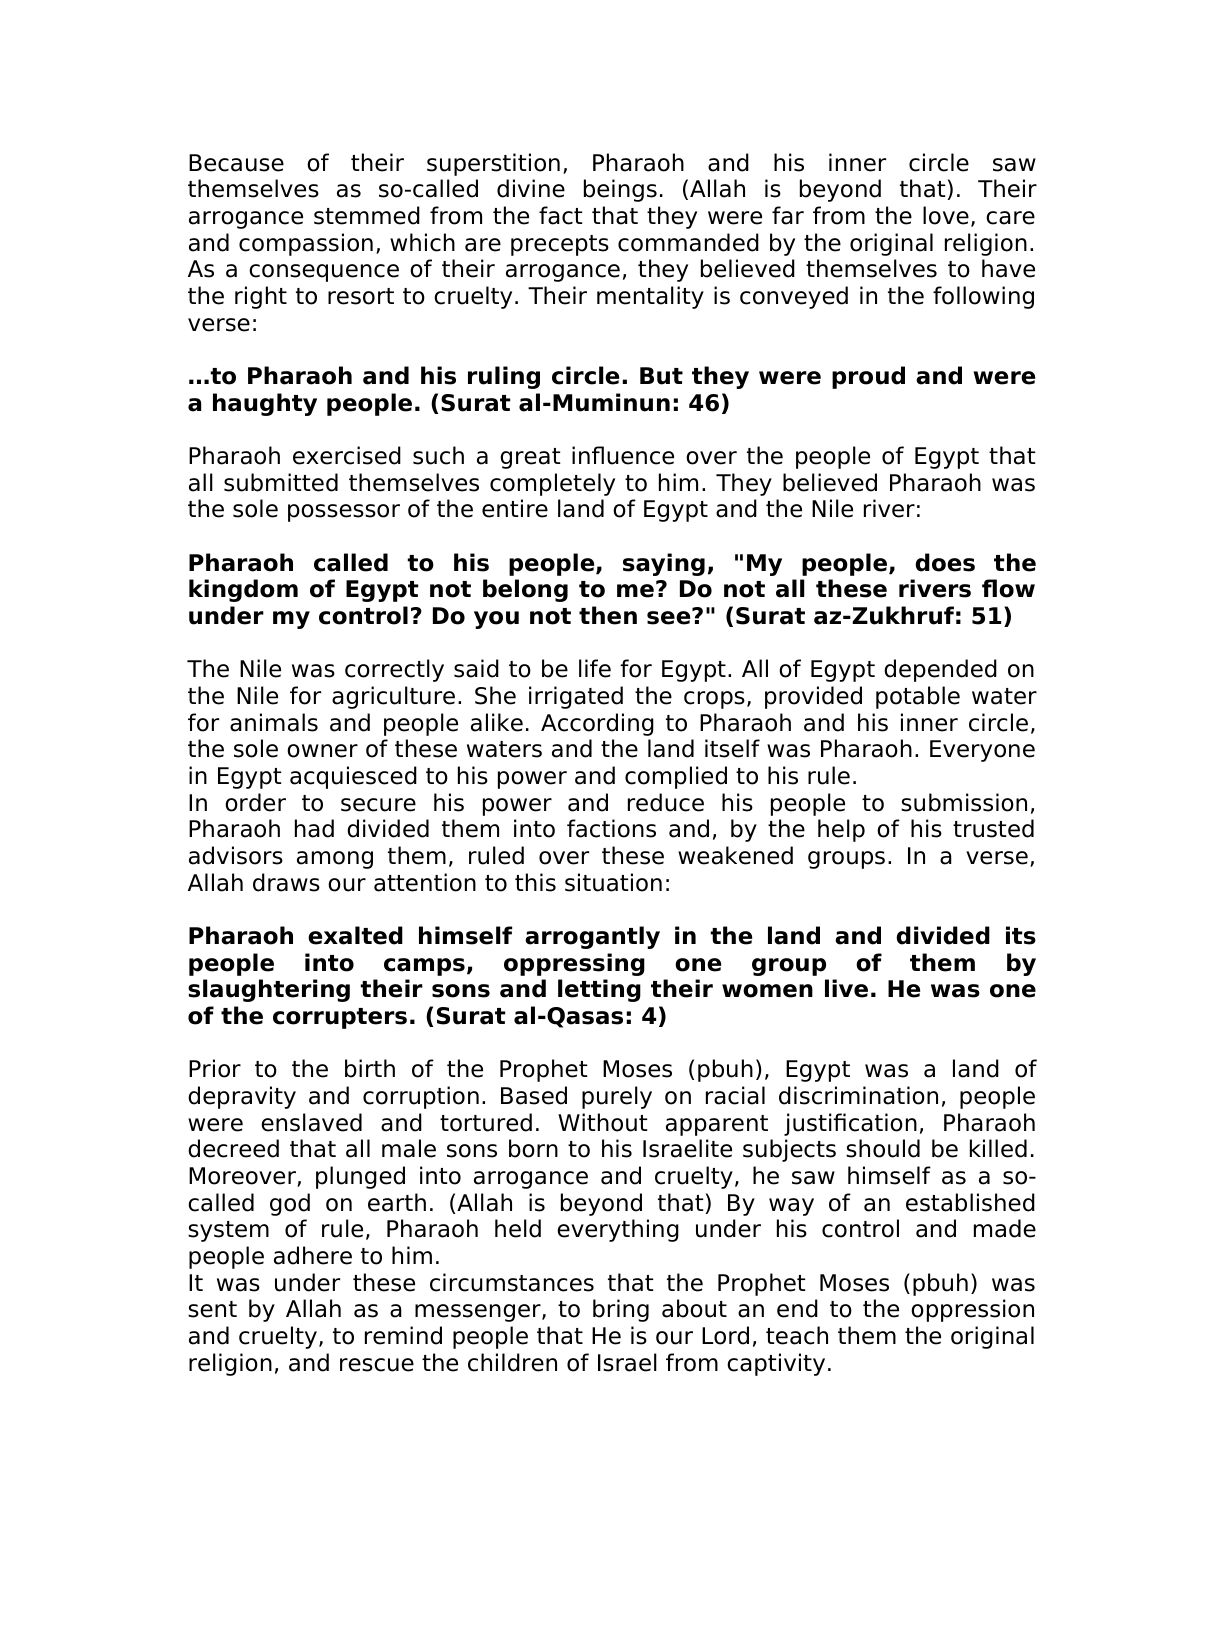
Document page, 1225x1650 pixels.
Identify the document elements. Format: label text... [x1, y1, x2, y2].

text The Nile was correctly said to be life for Egypt. All of Egypt depended on the Nile for agriculture. She irrigated the crops, provided potable water for animals and people alike. According to Pharaoh and his inner circle, the sole owner of these waters and the land itself was Pharaoh. Everyone in Egypt acquiesced to his power and complied to his rule. [187, 657, 1037, 790]
text Pharaoh called to his people, saying, "My people, does the kingdom of Egypt not belong to me? Do not all these rivers flow under my control? Do you not then see?" (Surat az-Zukhruf: 51) [187, 550, 1037, 630]
text …to Pharaoh and his ruling circle. But they were proud and were a haughty people. (Surat al-Muminun: 46) [187, 363, 1037, 417]
text In order to secure his power and reduce his people to submission, Pharaoh had divided them into factions and, by the help of his trusted advisors among them, ruled over these weakened groups. In a verse, Allah draws our attention to this situation: [187, 790, 1037, 897]
text It was under these circumstances that the Prophet Moses (pbuh) was sent by Allah as a messenger, to bring about an end to the oppression and cruelty, to remind people that He is our Lord, teach them the original religion, and rescue the children of Israel from captivity. [187, 1270, 1037, 1377]
text Pharaoh exalted himself arrogantly in the land and divided its people into camps, oppressing one group of them by slaughtering their sons and letting their women live. He was one of the corrupters. (Surat al-Qasas: 4) [187, 923, 1037, 1030]
text Pharaoh exercised such a great influence over the people of Egypt that all submitted themselves completely to him. They believed Pharaoh was the sole possessor of the entire land of Egypt and the Nile river: [187, 443, 1037, 523]
text Because of their superstition, Pharaoh and his inner circle saw themselves as so-called divine beings. (Allah is beyond that). Their arrogance stemmed from the fact that they were far from the love, care and compassion, which are precepts commanded by the original religion. As a consequence of their arrogance, they believed themselves to have the right to resort to cruelty. Their mentality is conveyed in the following verse: [187, 150, 1037, 337]
text Prior to the birth of the Prophet Moses (pbuh), Egypt was a land of depravity and corruption. Based purely on racial discrimination, people were enslaved and tortured. Without apparent justification, Pharaoh decreed that all male sons born to his Israelite subjects should be killed. Moreover, plunged into arrogance and cruelty, he saw himself as a so-called god on earth. (Allah is beyond that) By way of an established system of rule, Pharaoh held everything under his control and made people adhere to him. [187, 1057, 1037, 1270]
